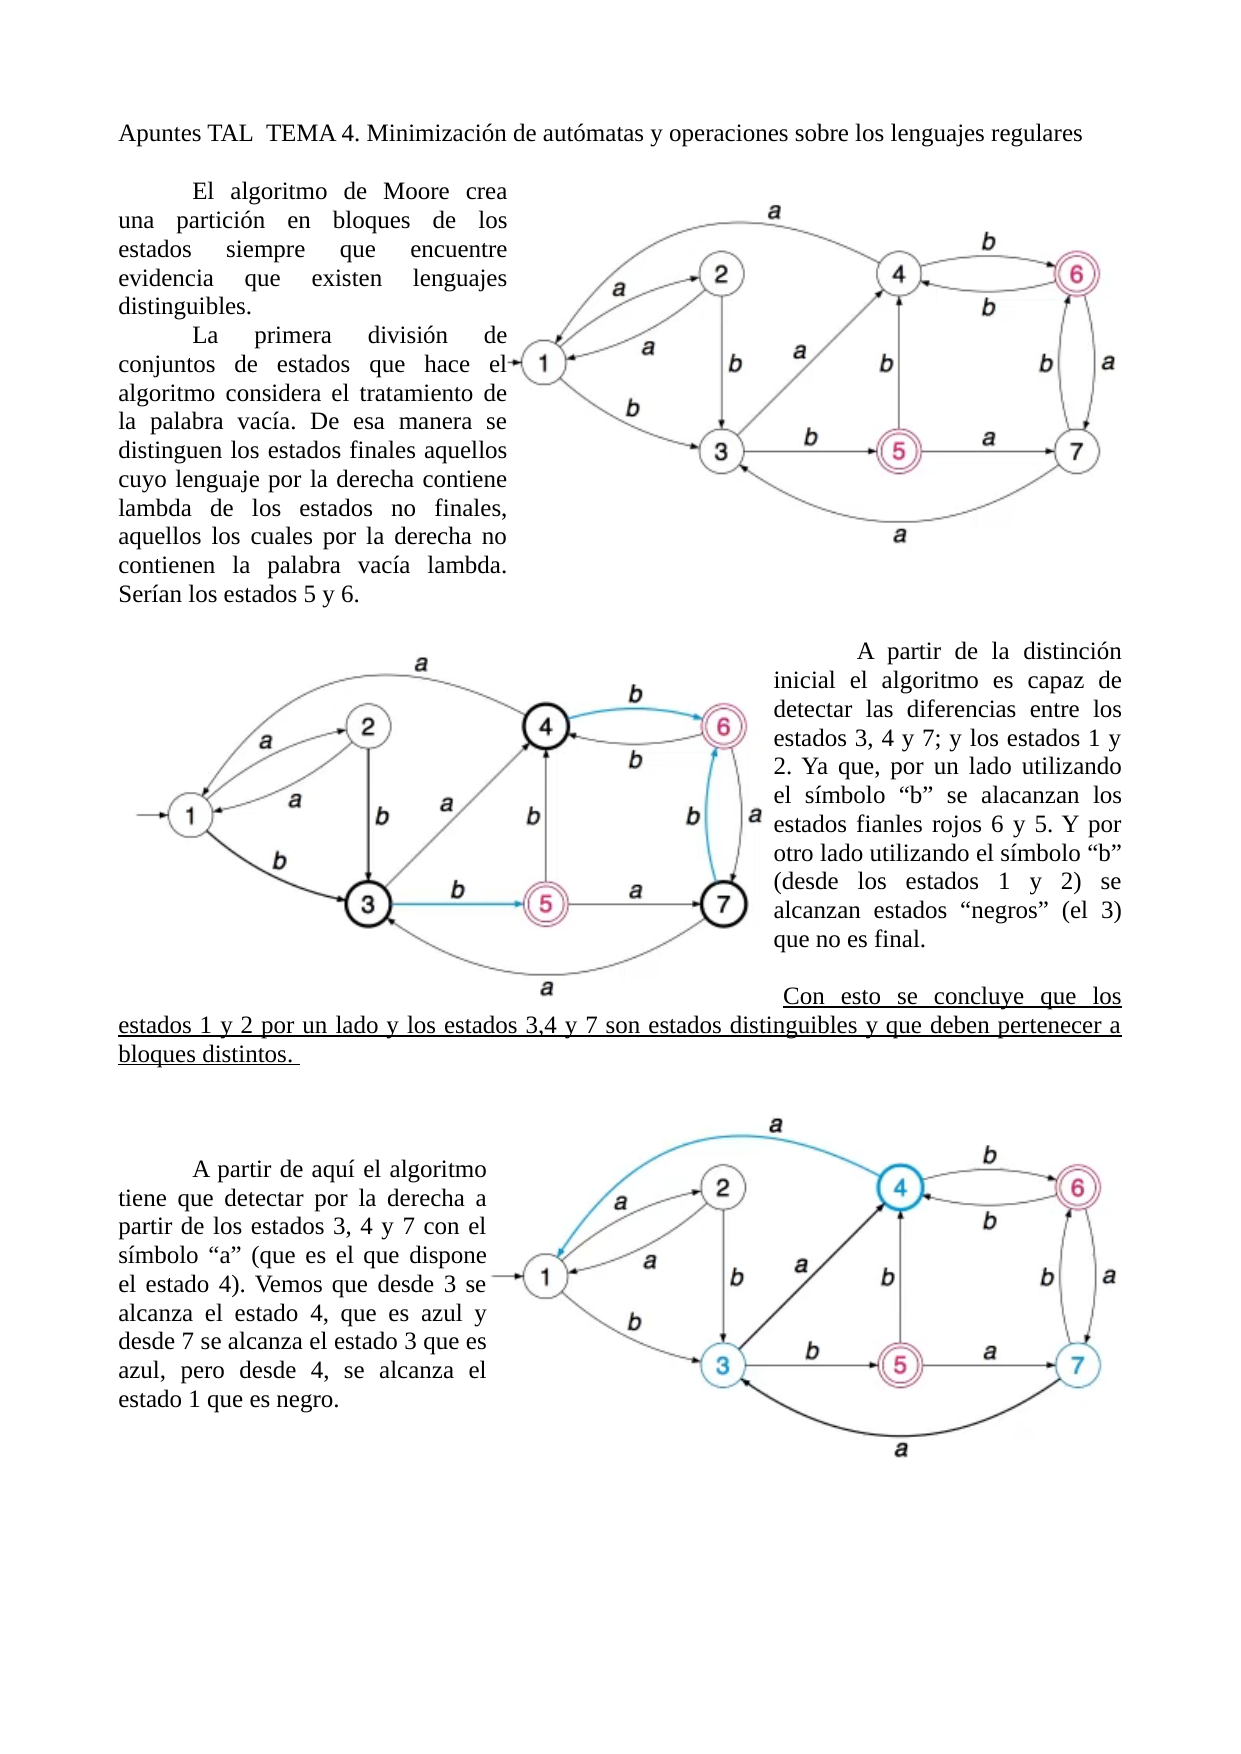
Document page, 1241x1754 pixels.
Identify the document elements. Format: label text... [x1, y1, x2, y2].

text El algoritmo de Moore crea una partición en bloques de los estados siempre que encuentre evidencia que existen lenguajes distinguibles. [118, 176, 1122, 320]
text bloques distintos. [118, 1037, 1122, 1068]
text La primera división de conjuntos de estados que hace el algoritmo considera el tratamiento de la palabra vacía. De esa manera se distinguen los estados finales aquellos cuyo lenguaje por la derecha contiene lambda de los estados no finales, aquellos los cuales por la derecha no contienen la palabra vacía lambda. Serían los estados 5 y 6. [118, 320, 1122, 608]
picture [487, 1108, 1128, 1473]
picture [507, 193, 1127, 562]
text Con esto se concluye que los estados 1 y 2 por un lado y los estados 3,4 y 7 son estados distinguibles y que deben pertenecer a [118, 981, 1122, 1035]
text A partir de la distinción inicial el algoritmo es capaz de detectar las diferencias entre los estados 3, 4 y 7; y los estados 1 y 2. Ya que, por un lado utilizando el símbolo “b” se alacanzan los estados fianles rojos 6 y 5. Y por otro lado utilizando el símbolo “b” (desde los estados 1 y 2) se alcanzan estados “negros” (el 3) que no es final. [774, 636, 1122, 953]
text A partir de aquí el algoritmo tiene que detectar por la derecha a partir de los estados 3, 4 y 7 con el símbolo “a” (que es el que dispone el estado 4). Vemos que desde 3 se alcanza el estado 4, que es azul y desde 7 se alcanza el estado 3 que es azul, pero desde 4, se alcanza el estado 1 que es negro. [118, 1154, 487, 1413]
picture [113, 636, 774, 1004]
